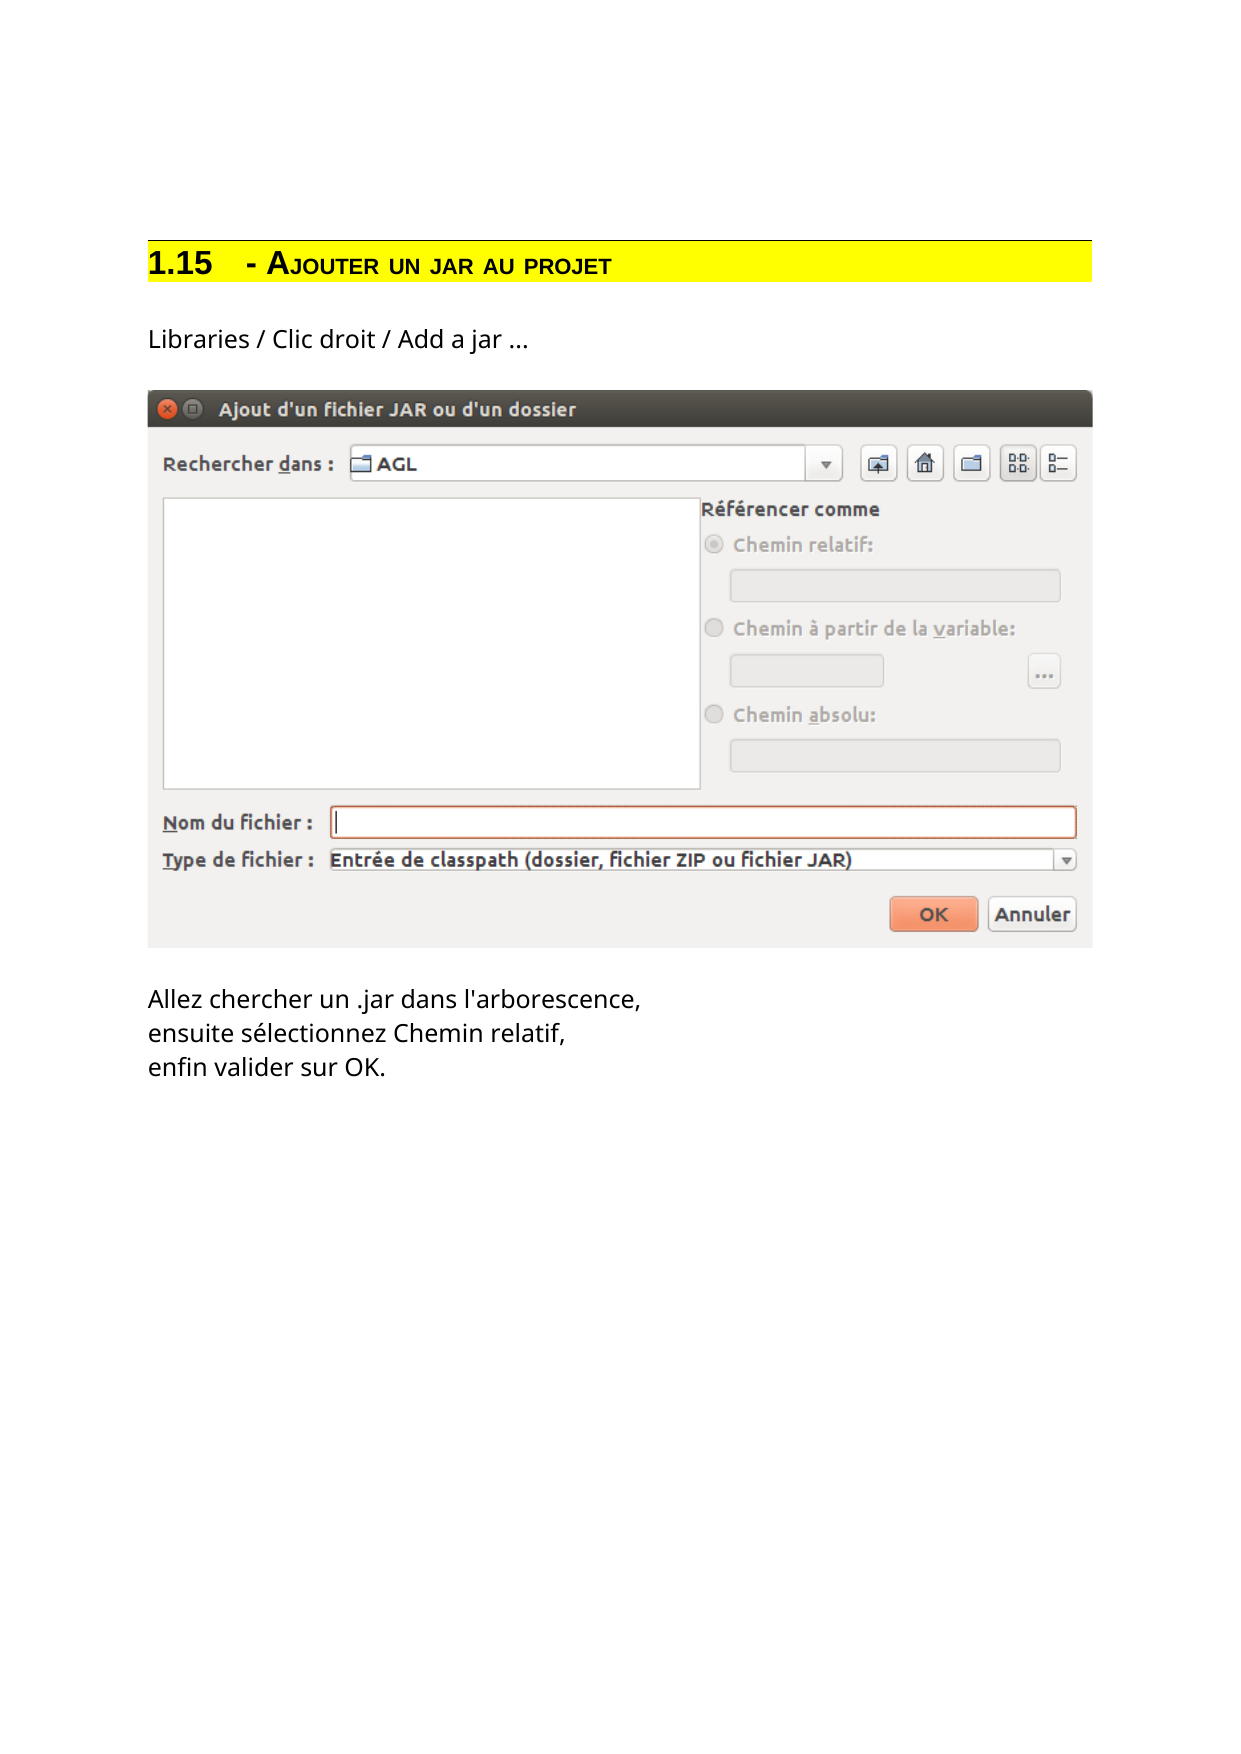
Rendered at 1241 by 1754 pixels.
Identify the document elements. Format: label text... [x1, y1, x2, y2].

text ensuite sélectionnez Chemin relatif, [148, 1016, 1092, 1050]
subtitle - Ajouter un jar au projet [148, 241, 1092, 282]
text enfin valider sur OK. [148, 1050, 1092, 1084]
picture [147, 390, 1093, 948]
text Libraries / Clic droit / Add a jar ... [148, 322, 1092, 356]
text Allez chercher un .jar dans l'arborescence, [148, 982, 1092, 1016]
